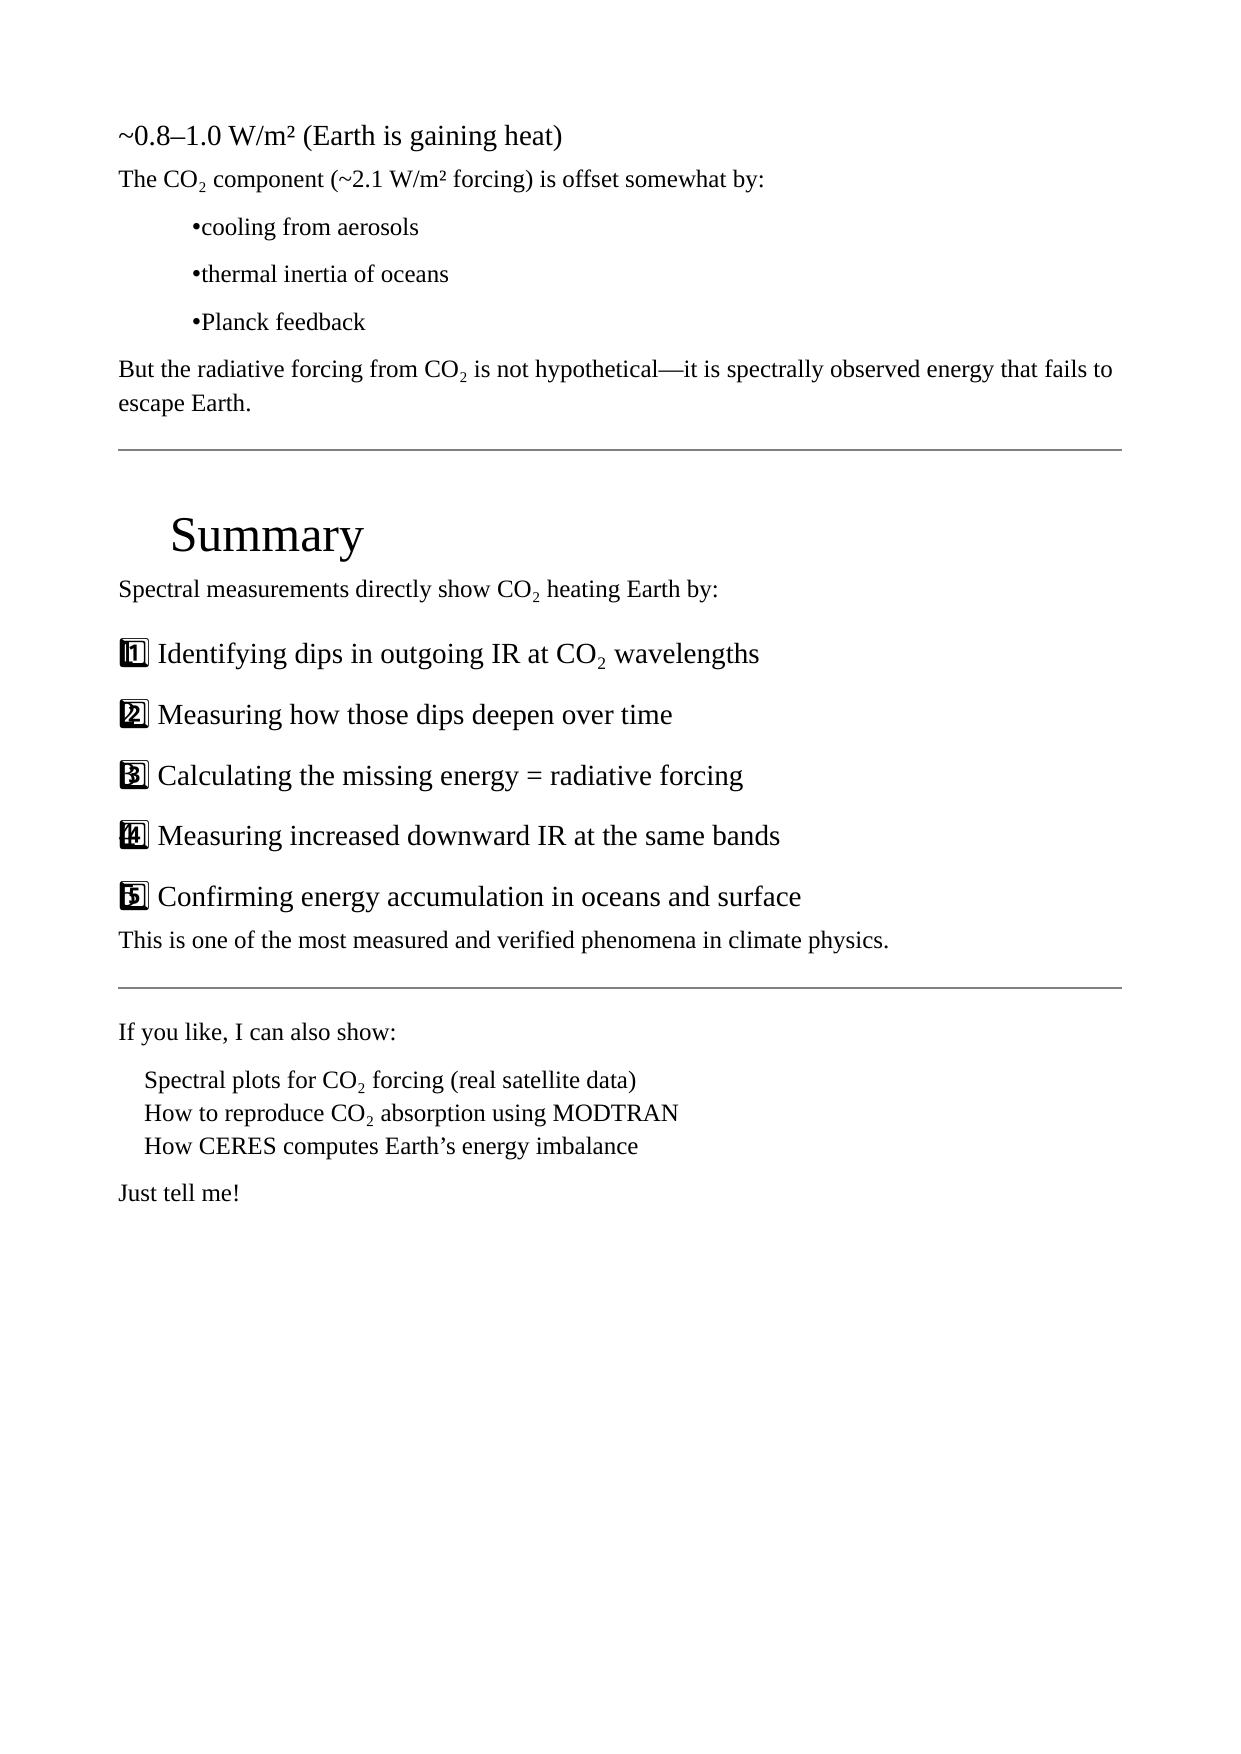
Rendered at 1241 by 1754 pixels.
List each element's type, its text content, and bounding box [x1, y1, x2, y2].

list thermal inertia of oceans [118, 259, 1122, 288]
subtitle 2️⃣ Measuring how those dips deepen over time [118, 697, 1122, 731]
text Spectral measurements directly show CO₂ heating Earth by: [118, 574, 1122, 603]
text The CO₂ component (~2.1 W/m² forcing) is offset somewhat by: [118, 164, 1122, 193]
subtitle ~0.8–1.0 W/m² (Earth is gaining heat) [118, 118, 1122, 152]
subtitle 5️⃣ Confirming energy accumulation in oceans and surface [118, 879, 1122, 913]
subtitle 4️⃣ Measuring increased downward IR at the same bands [118, 818, 1122, 852]
text Just tell me! [118, 1178, 1122, 1207]
list cooling from aerosols [118, 212, 1122, 241]
text This is one of the most measured and verified phenomena in climate physics. [118, 925, 1122, 954]
text But the radiative forcing from CO₂ is not hypothetical—it is spectrally observed energy that fails to escape Earth. [118, 354, 1122, 416]
text If you like, I can also show: [118, 1017, 1122, 1046]
subtitle 3️⃣ Calculating the missing energy = radiative forcing [118, 758, 1122, 791]
list Planck feedback [118, 307, 1122, 336]
text 📎 Spectral plots for CO₂ forcing (real satellite data) 📎 How to reproduce CO₂ absorption using MODTRAN 📎 How CERES computes Earth’s energy imbalance [118, 1065, 1122, 1159]
subtitle 1️⃣ Identifying dips in outgoing IR at CO₂ wavelengths [118, 637, 1122, 670]
subtitle 📌 Summary [118, 504, 1122, 562]
